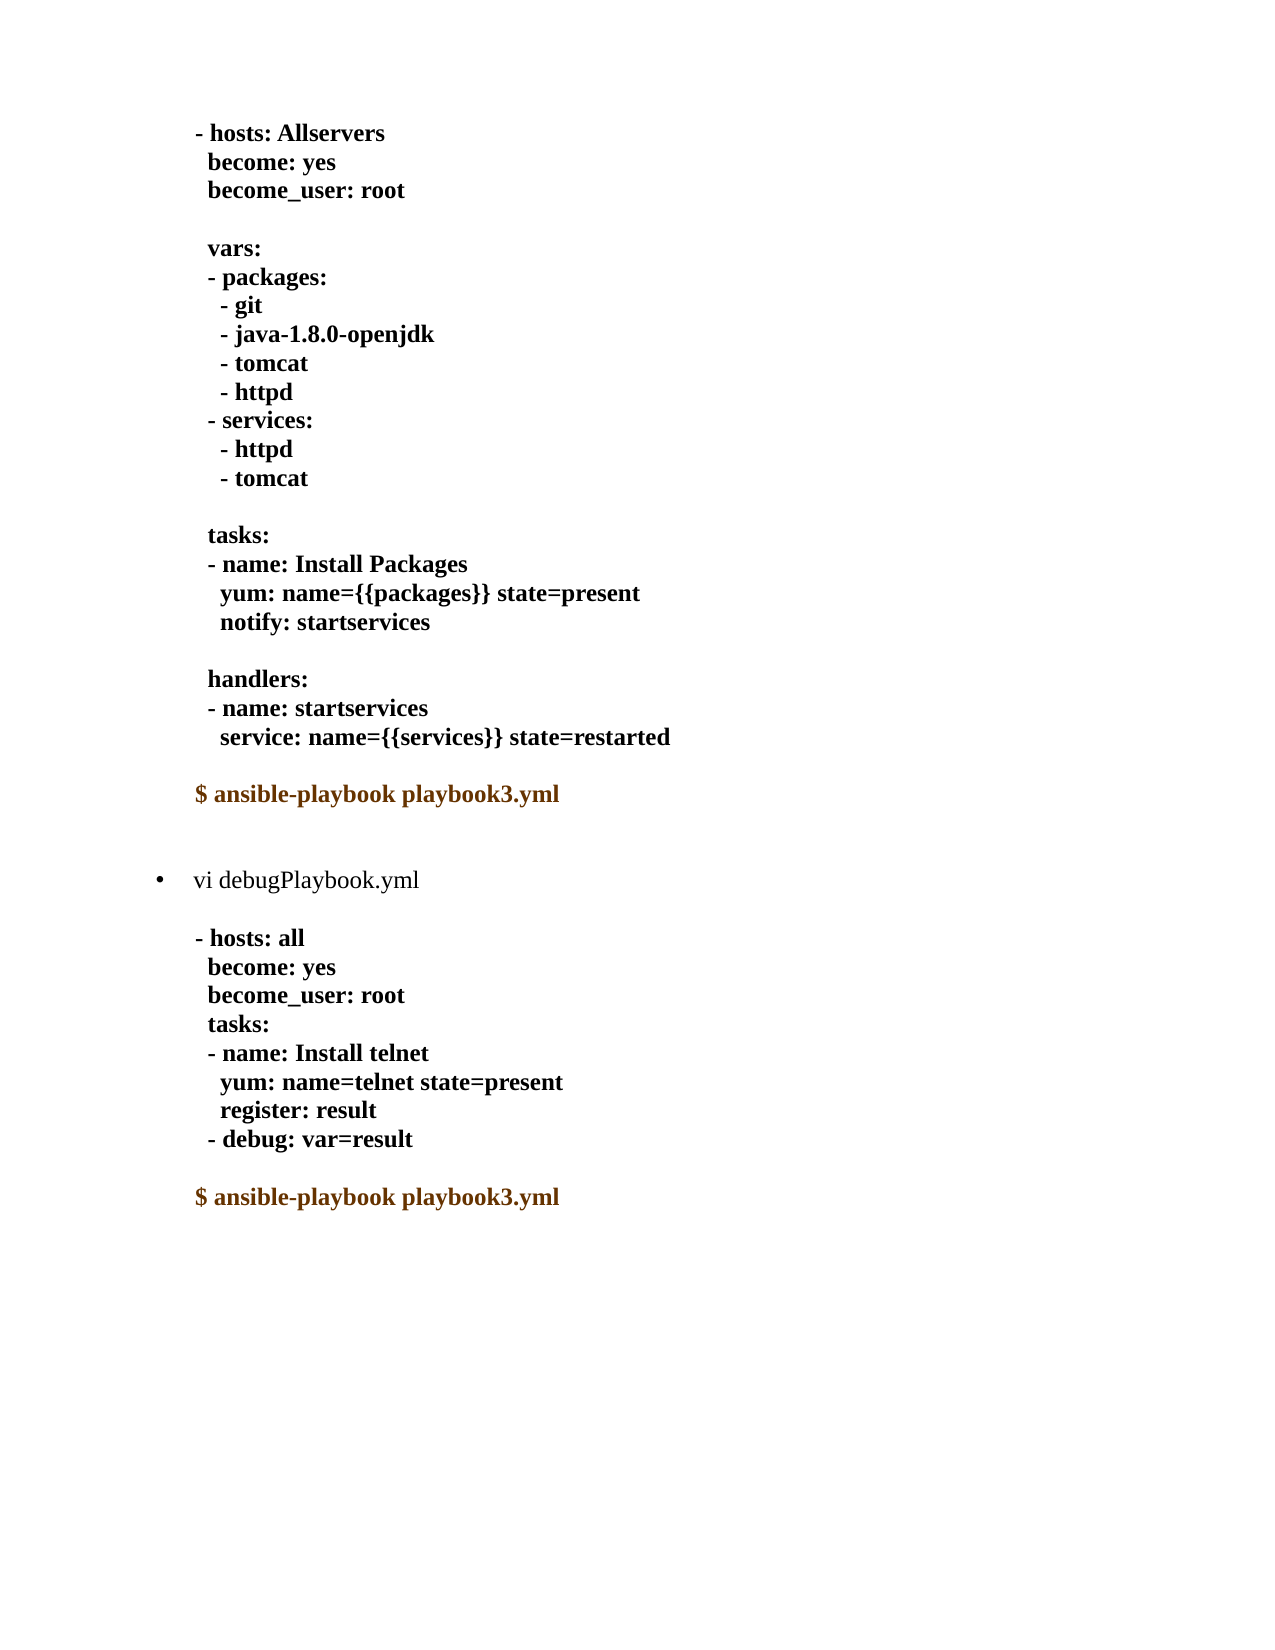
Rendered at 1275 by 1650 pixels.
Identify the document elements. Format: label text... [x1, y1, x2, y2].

text - hosts: Allservers [118, 118, 1157, 147]
text tasks: [118, 1009, 1157, 1038]
text $ ansible-playbook playbook3.yml [118, 1182, 1157, 1211]
text service: name={{services}} state=restarted [118, 722, 1157, 751]
text vars: [118, 233, 1157, 262]
text - httpd [118, 434, 1157, 463]
text handlers: [118, 664, 1157, 693]
text tasks: [118, 521, 1157, 549]
text - services: [118, 406, 1157, 434]
text become_user: root [118, 176, 1157, 204]
text - java-1.8.0-openjdk [118, 319, 1157, 348]
text notify: startservices [118, 607, 1157, 636]
list vi debugPlaybook.yml [156, 866, 1157, 894]
text - httpd [118, 377, 1157, 406]
text yum: name={{packages}} state=present [118, 578, 1157, 607]
text - name: startservices [118, 693, 1157, 722]
text - packages: [118, 262, 1157, 291]
text $ ansible-playbook playbook3.yml [118, 779, 1157, 808]
text - tomcat [118, 463, 1157, 492]
text become_user: root [118, 981, 1157, 1009]
text - name: Install telnet [118, 1038, 1157, 1067]
text register: result [118, 1096, 1157, 1124]
text - tomcat [118, 348, 1157, 377]
text - debug: var=result [118, 1124, 1157, 1153]
text - git [118, 291, 1157, 319]
text become: yes [118, 952, 1157, 981]
text - hosts: all [118, 923, 1157, 952]
text yum: name=telnet state=present [118, 1067, 1157, 1096]
text become: yes [118, 147, 1157, 176]
text - name: Install Packages [118, 549, 1157, 578]
